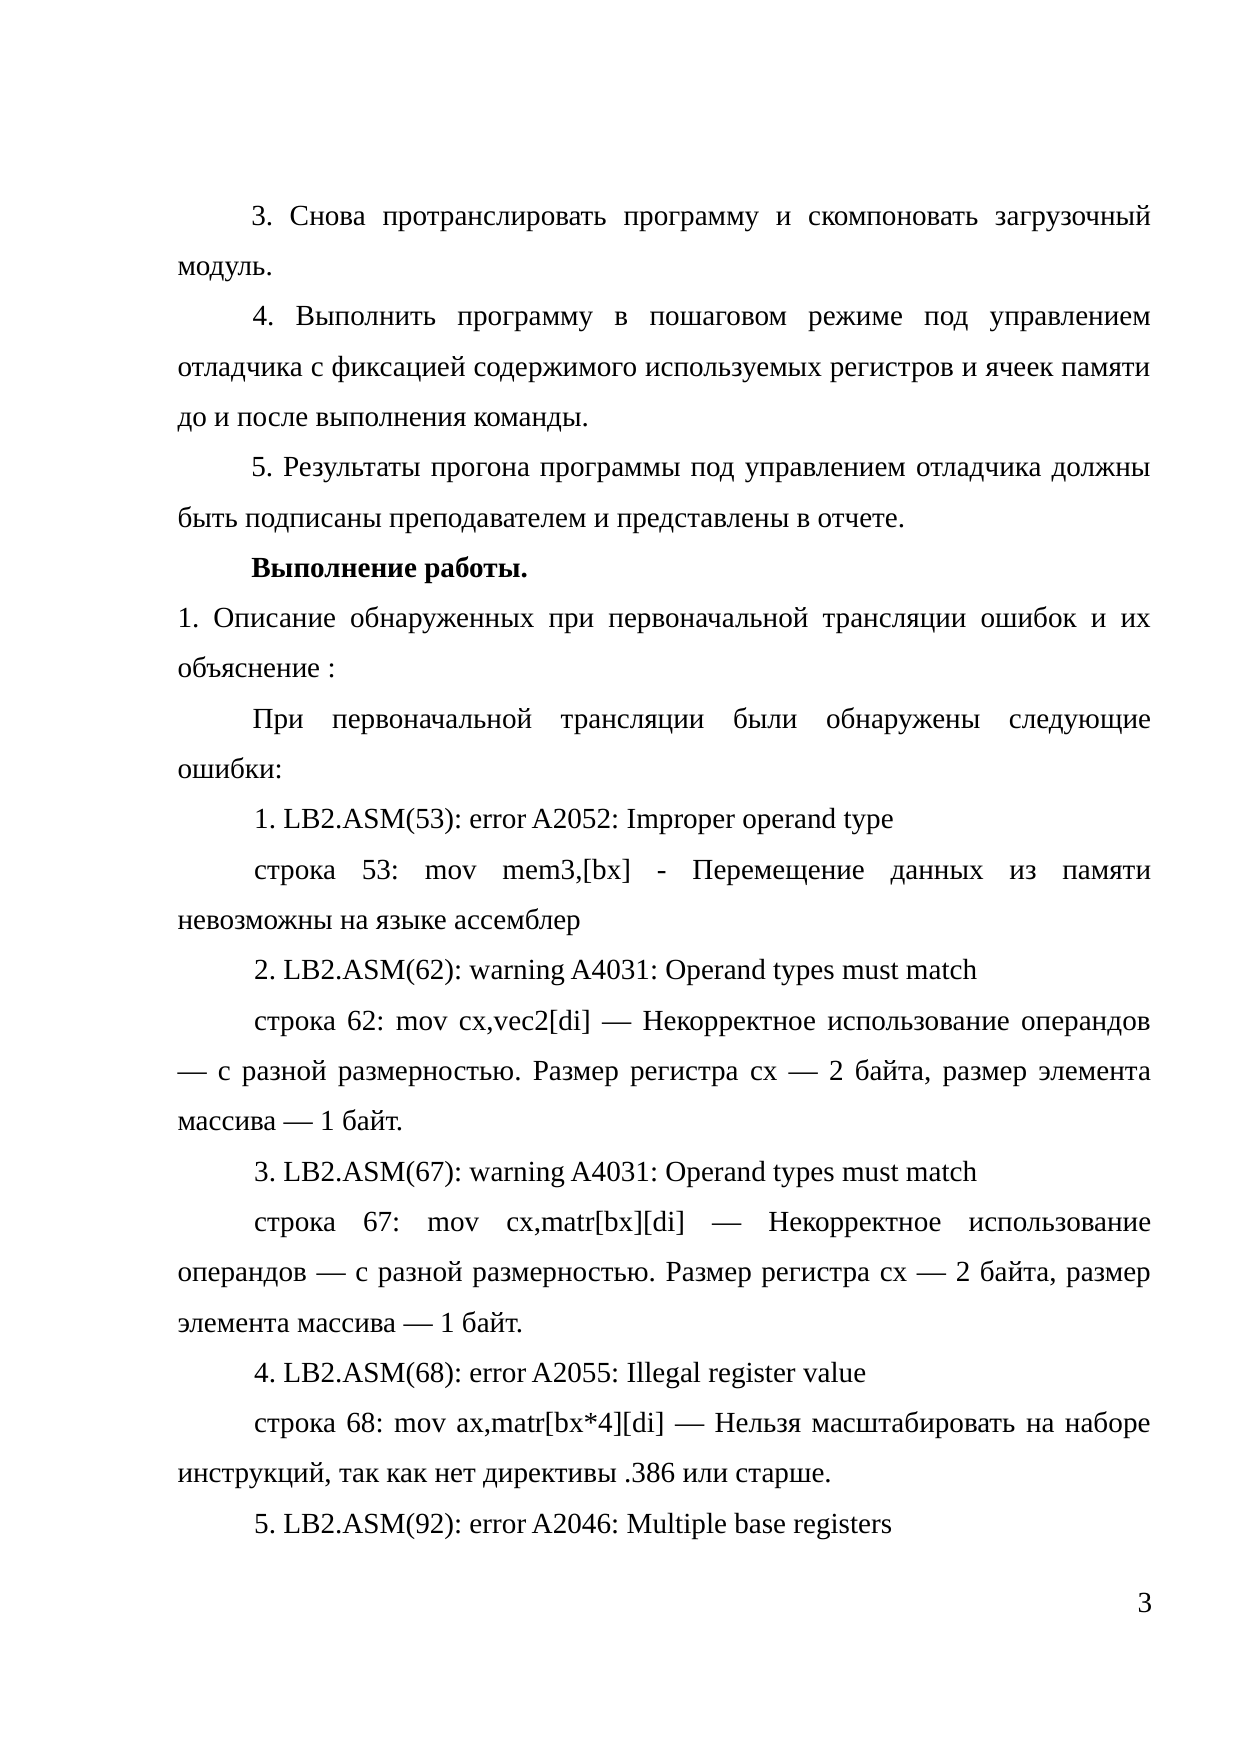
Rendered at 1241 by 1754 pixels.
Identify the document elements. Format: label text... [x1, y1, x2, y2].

text 4. Выполнить программу в пошаговом режиме под управлением отладчика с фиксацией содержимого используемых регистров и ячеек памяти до и после выполнения команды. [177, 298, 1152, 433]
text строка 67: mov cx,matr[bx][di] — Некорректное использование операндов — с разной размерностью. Размер регистра cx — 2 байта, размер элемента массива — 1 байт. [177, 1204, 1152, 1338]
text 2. LB2.ASM(62): warning A4031: Operand types must match [177, 952, 1152, 986]
text 5. Результаты прогона программы под управлением отладчика должны быть подписаны преподавателем и представлены в отчете. [177, 449, 1152, 533]
text При первоначальной трансляции были обнаружены следующие ошибки: [177, 701, 1152, 785]
text строка 62: mov cx,vec2[di] — Некорректное использование операндов — с разной размерностью. Размер регистра cx — 2 байта, размер элемента массива — 1 байт. [177, 1003, 1152, 1137]
text 1. Описание обнаруженных при первоначальной трансляции ошибок и их объяснение : [177, 600, 1152, 684]
text 3. LB2.ASM(67): warning A4031: Operand types must match [177, 1154, 1152, 1187]
text 3. Снова протранслировать программу и скомпоновать загрузочный модуль. [177, 198, 1152, 282]
text строка 53: mov mem3,[bx] - Перемещение данных из памяти невозможны на языке ассемблер [177, 852, 1152, 936]
text 4. LB2.ASM(68): error A2055: Illegal register value [177, 1355, 1152, 1388]
text строка 68: mov ax,matr[bx*4][di] — Нельзя масштабировать на наборе инструкций, так как нет директивы .386 или старше. [177, 1405, 1152, 1489]
text 5. LB2.ASM(92): error A2046: Multiple base registers [177, 1506, 1152, 1539]
text 1. LB2.ASM(53): error A2052: Improper operand type [177, 802, 1152, 835]
subtitle Выполнение работы. [177, 550, 1152, 583]
